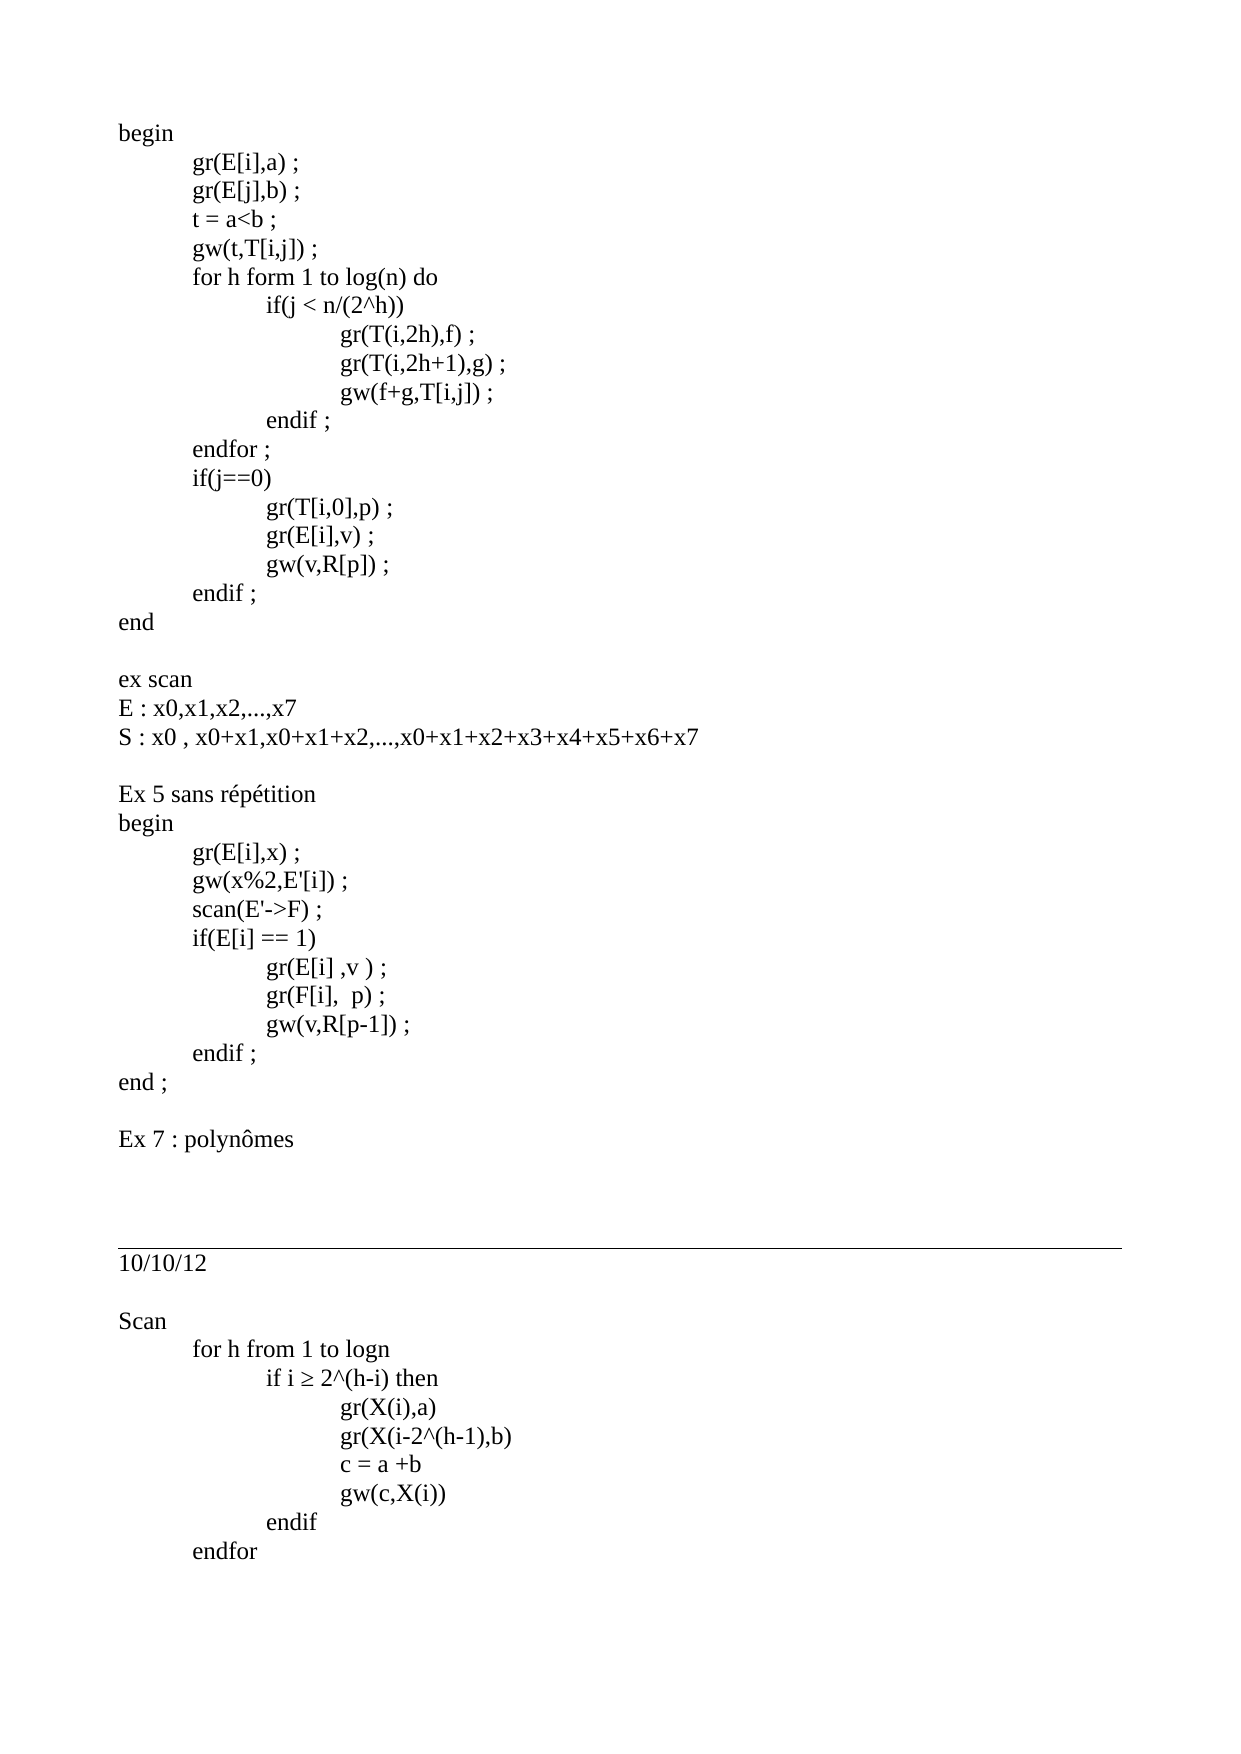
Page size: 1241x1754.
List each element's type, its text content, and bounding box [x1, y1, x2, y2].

text endif [118, 1507, 1122, 1536]
text gr(X(i-2^(h-1),b) [118, 1421, 1122, 1449]
text E : x0,x1,x2,...,x7 [118, 693, 1122, 722]
text if(E[i] == 1) [118, 923, 1122, 952]
text end ; [118, 1067, 1122, 1096]
text t = a<b ; [118, 204, 1122, 233]
text endif ; [118, 1038, 1122, 1067]
text begin [118, 808, 1122, 837]
text gr(E[i],x) ; [118, 837, 1122, 866]
text S : x0 , x0+x1,x0+x1+x2,...,x0+x1+x2+x3+x4+x5+x6+x7 [118, 722, 1122, 751]
text endif ; [118, 578, 1122, 607]
text endif ; [118, 406, 1122, 434]
text Ex 5 sans répétition [118, 779, 1122, 808]
text Scan [118, 1306, 1122, 1334]
text Ex 7 : polynômes [118, 1124, 1122, 1153]
text gw(v,R[p-1]) ; [118, 1009, 1122, 1038]
text gw(c,X(i)) [118, 1478, 1122, 1507]
text if i ≥ 2^(h-i) then [118, 1363, 1122, 1392]
text ex scan [118, 664, 1122, 693]
text gr(T(i,2h+1),g) ; [118, 348, 1122, 377]
text gr(T[i,0],p) ; [118, 492, 1122, 521]
text gr(F[i], p) ; [118, 981, 1122, 1009]
text gr(X(i),a) [118, 1392, 1122, 1421]
text scan(E'->F) ; [118, 894, 1122, 923]
text if(j==0) [118, 463, 1122, 492]
text end [118, 607, 1122, 636]
text if(j < n/(2^h)) [118, 291, 1122, 319]
text for h form 1 to log(n) do [118, 262, 1122, 291]
text gw(v,R[p]) ; [118, 549, 1122, 578]
text for h from 1 to logn [118, 1334, 1122, 1363]
text 10/10/12 [118, 1249, 1122, 1277]
text gw(f+g,T[i,j]) ; [118, 377, 1122, 406]
text gw(t,T[i,j]) ; [118, 233, 1122, 262]
text c = a +b [118, 1449, 1122, 1478]
text gr(E[i],a) ; [118, 147, 1122, 176]
text gr(E[i],v) ; [118, 521, 1122, 549]
text gr(E[j],b) ; [118, 176, 1122, 204]
text endfor [118, 1536, 1122, 1564]
text gr(E[i] ,v ) ; [118, 952, 1122, 981]
text endfor ; [118, 434, 1122, 463]
text begin [118, 118, 1122, 147]
text gr(T(i,2h),f) ; [118, 319, 1122, 348]
text gw(x%2,E'[i]) ; [118, 866, 1122, 894]
